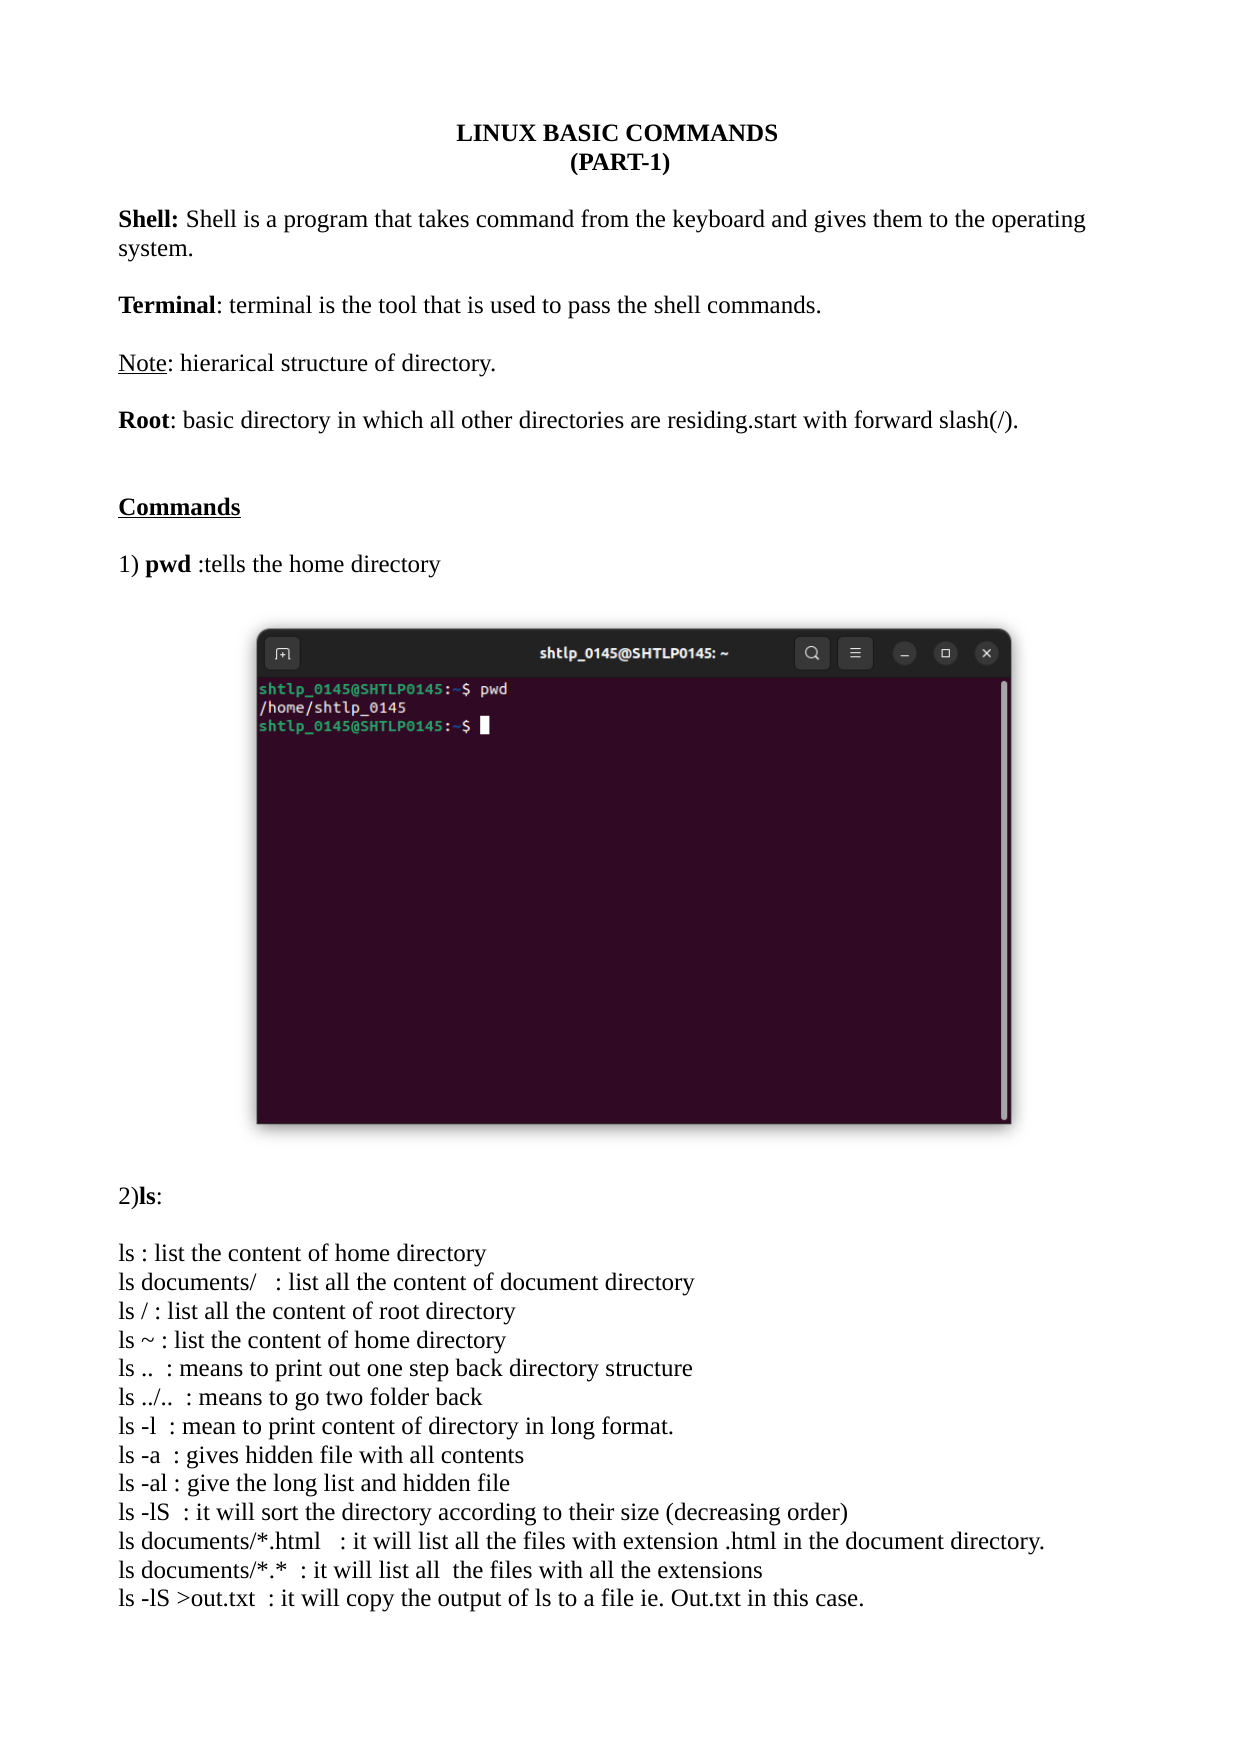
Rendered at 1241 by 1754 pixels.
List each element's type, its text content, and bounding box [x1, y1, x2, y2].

text ls / : list all the content of root directory [118, 1296, 1122, 1325]
text ls -al : give the long list and hidden file [118, 1468, 1122, 1497]
text 1) pwd :tells the home directory [118, 549, 1122, 578]
text 2)ls: [118, 1181, 1122, 1210]
text ls documents/*.* : it will list all the files with all the extensions [118, 1555, 1122, 1583]
text ls -lS : it will sort the directory according to their size (decreasing order) [118, 1497, 1122, 1526]
text ls ../.. : means to go two folder back [118, 1382, 1122, 1411]
text ls ~ : list the content of home directory [118, 1325, 1122, 1353]
text Terminal: terminal is the tool that is used to pass the shell commands. [118, 291, 1122, 319]
text ls -a : gives hidden file with all contents [118, 1440, 1122, 1468]
text ls documents/ : list all the content of document directory [118, 1267, 1122, 1296]
text LINUX BASIC COMMANDS [118, 118, 1122, 147]
text ls .. : means to print out one step back directory structure [118, 1353, 1122, 1382]
text ls -l : mean to print content of directory in long format. [118, 1411, 1122, 1440]
text Commands [118, 492, 1122, 521]
text ls documents/*.html : it will list all the files with extension .html in the document directory. [118, 1526, 1122, 1555]
picture [231, 606, 1037, 1153]
text ls -lS >out.txt : it will copy the output of ls to a file ie. Out.txt in this case. [118, 1583, 1122, 1612]
text Note: hierarical structure of directory. [118, 348, 1122, 377]
text ls : list the content of home directory [118, 1238, 1122, 1267]
text (PART-1) [118, 147, 1122, 176]
text Shell: Shell is a program that takes command from the keyboard and gives them to the operating system. [118, 204, 1122, 262]
text Root: basic directory in which all other directories are residing.start with forward slash(/). [118, 406, 1122, 434]
